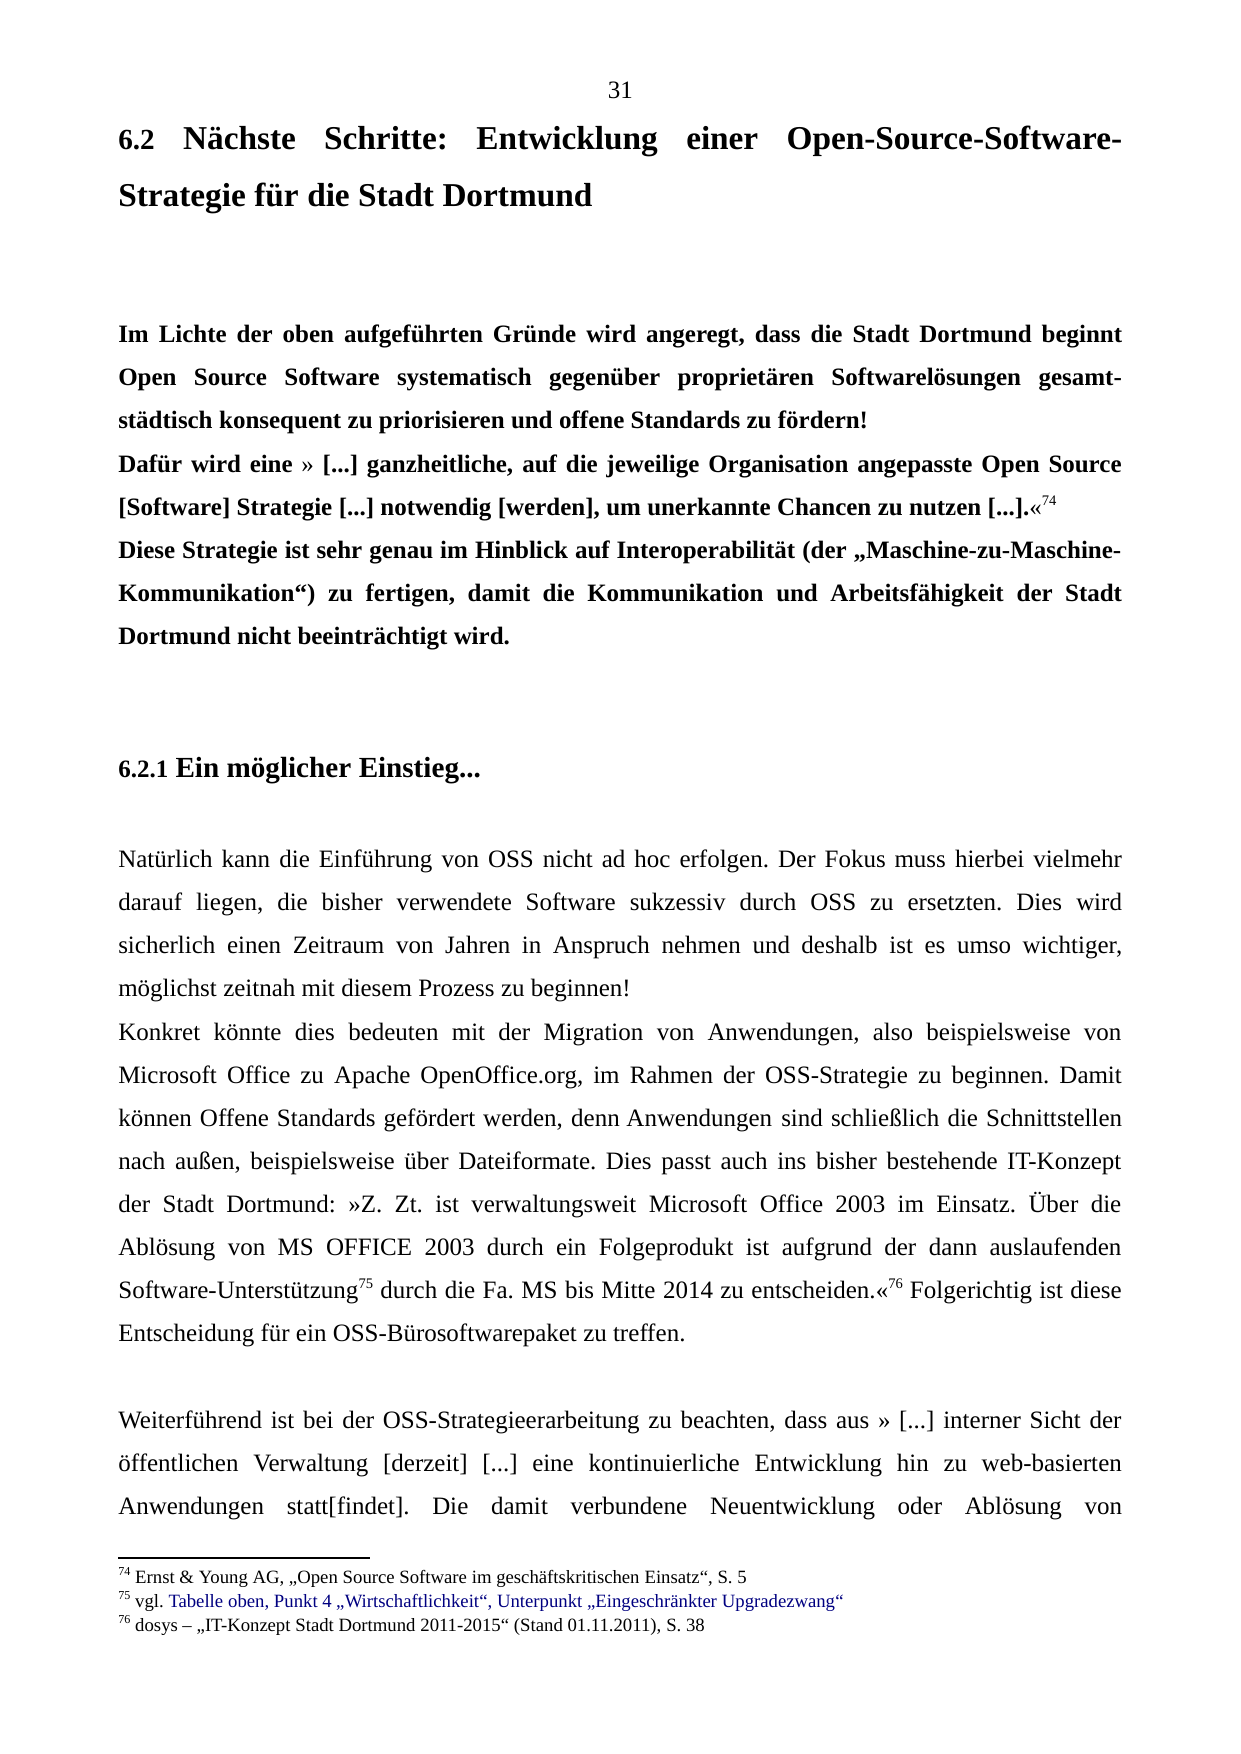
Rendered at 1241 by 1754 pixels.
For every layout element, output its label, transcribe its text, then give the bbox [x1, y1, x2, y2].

text Weiterführend ist bei der OSS-Strategieerarbeitung zu beachten, dass aus » [...] interner Sicht der öffentlichen Verwaltung [derzeit] [...] eine kontinuierliche Entwicklung hin zu web-basierten Anwendungen statt[findet]. Die damit verbundene Neuentwicklung oder Ablösung von [118, 1405, 1122, 1520]
text 6.2 Nächste Schritte: Entwicklung einer Open-Source-Software-Strategie für die Stadt Dortmund [118, 118, 1122, 214]
text Im Lichte der oben aufgeführten Gründe wird angeregt, dass die Stadt Dortmund beginnt Open Source Software systematisch gegenüber proprietären Softwarelösungen gesamt-städtisch konsequent zu priorisieren und offene Standards zu fördern! [118, 319, 1122, 434]
text Ernst & Young AG, „Open Source Software im geschäftskritischen Einsatz“, S. 5 [118, 1564, 1122, 1588]
text dosys – „IT-Konzept Stadt Dortmund 2011-2015“ (Stand 01.11.2011), S. 38 [118, 1612, 1122, 1636]
text Konkret könnte dies bedeuten mit der Migration von Anwendungen, also beispielsweise von Microsoft Office zu Apache OpenOffice.org, im Rahmen der OSS-Strategie zu beginnen. Damit können Offene Standards gefördert werden, denn Anwendungen sind schließlich die Schnittstellen nach außen, beispielsweise über Dateiformate. Dies passt auch ins bisher bestehende IT-Konzept der Stadt Dortmund: »Z. Zt. ist verwaltungsweit Microsoft Office 2003 im Einsatz. Über die Ablösung von MS OFFICE 2003 durch ein Folgeprodukt ist aufgrund der dann auslaufenden Software-Unterstützung durch die Fa. MS bis Mitte 2014 zu entscheiden.« Folgerichtig ist diese Entscheidung für ein OSS-Bürosoftwarepaket zu treffen. [118, 1017, 1122, 1347]
text 6.2.1 Ein möglicher Einstieg... [118, 751, 1122, 784]
text vgl. Tabelle oben, Punkt 4 „Wirtschaftlichkeit“, Unterpunkt „Eingeschränkter Upgradezwang“ [118, 1588, 1122, 1612]
text Natürlich kann die Einführung von OSS nicht ad hoc erfolgen. Der Fokus muss hierbei vielmehr darauf liegen, die bisher verwendete Software sukzessiv durch OSS zu ersetzten. Dies wird sicherlich einen Zeitraum von Jahren in Anspruch nehmen und deshalb ist es umso wichtiger, möglichst zeitnah mit diesem Prozess zu beginnen! [118, 844, 1122, 1002]
text Dafür wird eine » [...] ganzheitliche, auf die jeweilige Organisation angepasste Open Source [Software] Strategie [...] notwendig [werden], um unerkannte Chancen zu nutzen [...].« [118, 449, 1122, 521]
text Diese Strategie ist sehr genau im Hinblick auf Interoperabilität (der „Maschine-zu-Maschine-Kommunikation“) zu fertigen, damit die Kommunikation und Arbeitsfähigkeit der Stadt Dortmund nicht beeinträchtigt wird. [118, 535, 1122, 650]
